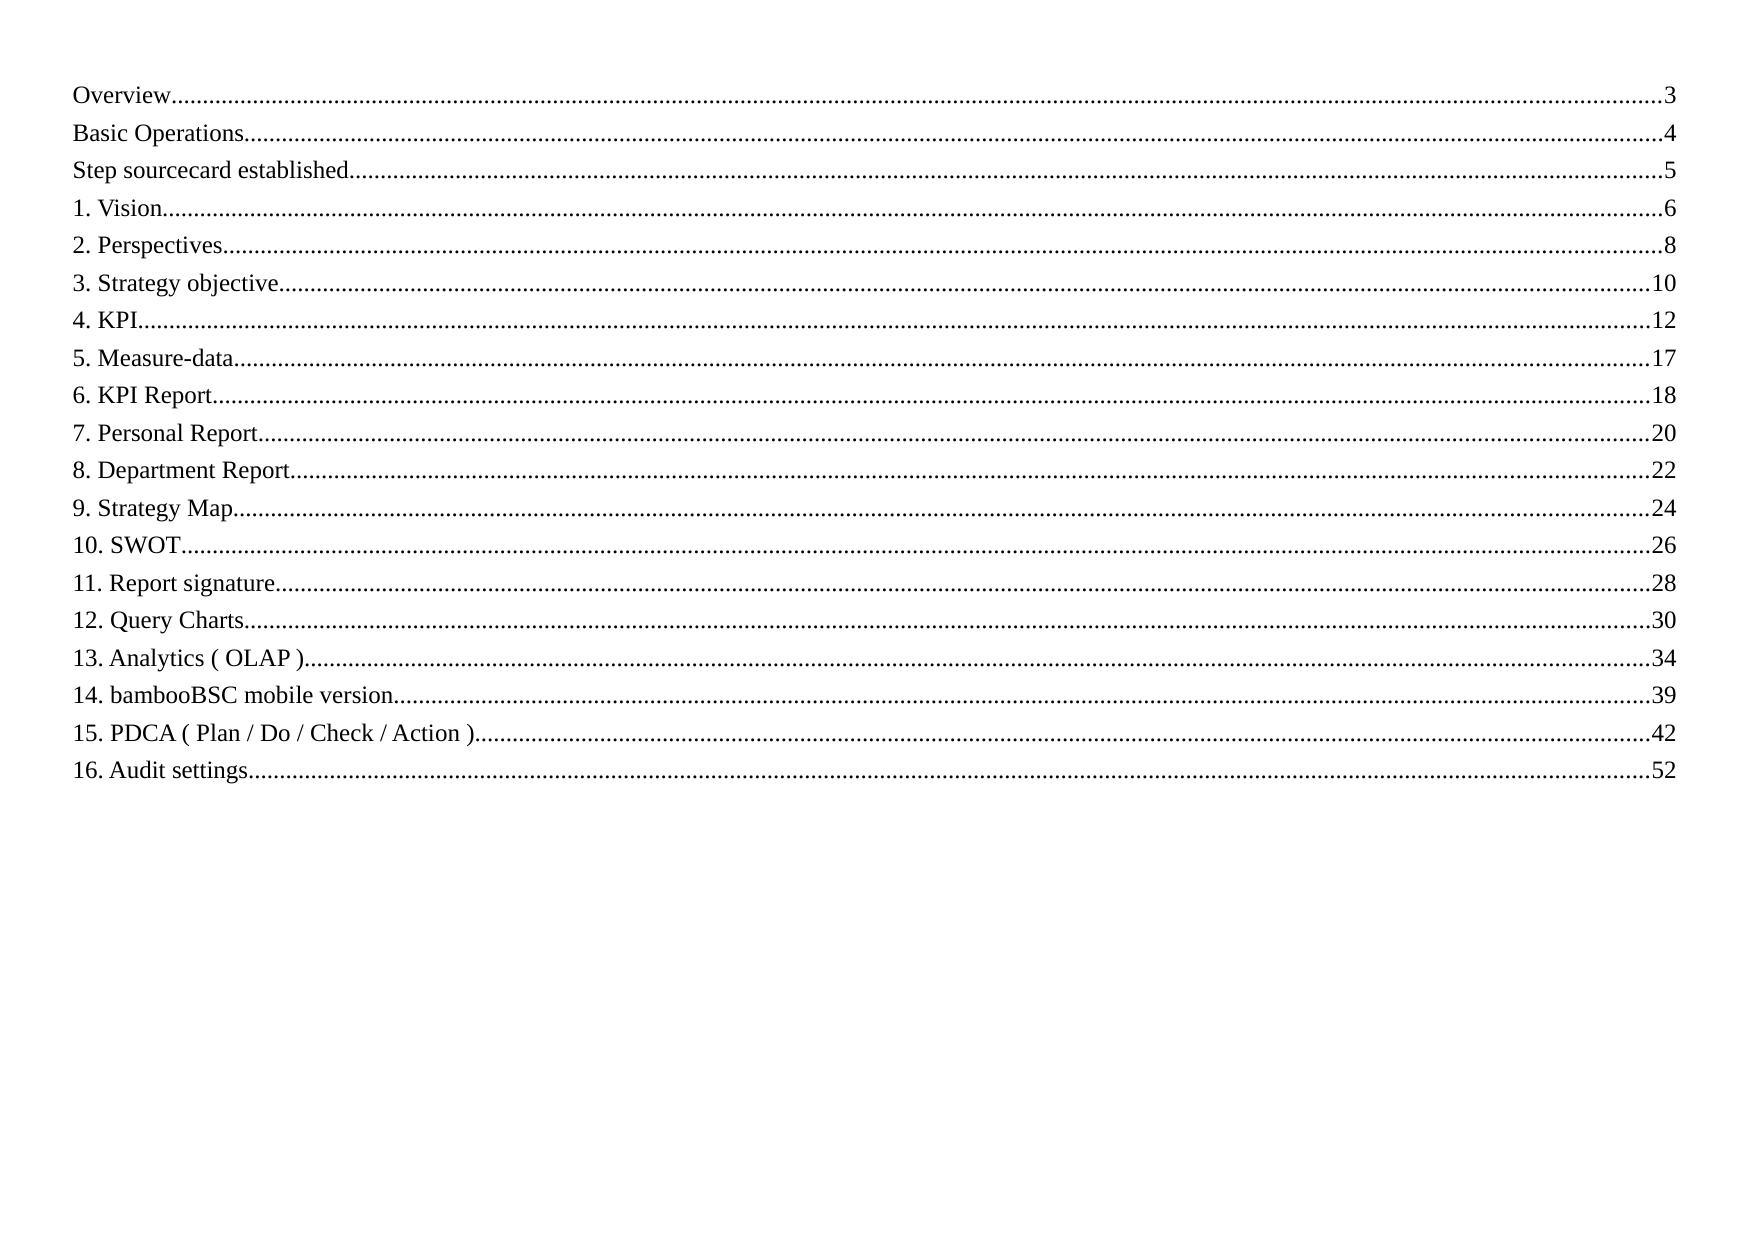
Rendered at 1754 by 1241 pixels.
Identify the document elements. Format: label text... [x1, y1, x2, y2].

text 15. PDCA ( Plan / Do / Check / Action ) 42 [72, 714, 1679, 751]
text 9. Strategy Map 24 [72, 489, 1679, 526]
text 13. Analytics ( OLAP ) 34 [72, 639, 1679, 676]
text 4. KPI 12 [72, 301, 1679, 339]
text 14. bambooBSC mobile version 39 [72, 676, 1679, 714]
text 12. Query Charts 30 [72, 601, 1679, 639]
text 5. Measure-data 17 [72, 339, 1679, 376]
text 6. KPI Report 18 [72, 376, 1679, 414]
text 1. Vision 6 [72, 189, 1679, 226]
text 2. Perspectives 8 [72, 226, 1679, 264]
text 7. Personal Report 20 [72, 414, 1679, 451]
text Step sourcecard established 5 [72, 151, 1679, 189]
text 16. Audit settings 52 [72, 751, 1679, 789]
text 11. Report signature 28 [72, 564, 1679, 601]
text 8. Department Report 22 [72, 451, 1679, 489]
text Overview 3 [72, 76, 1679, 114]
text 10. SWOT 26 [72, 526, 1679, 564]
text 3. Strategy objective 10 [72, 264, 1679, 301]
text Basic Operations 4 [72, 114, 1679, 151]
